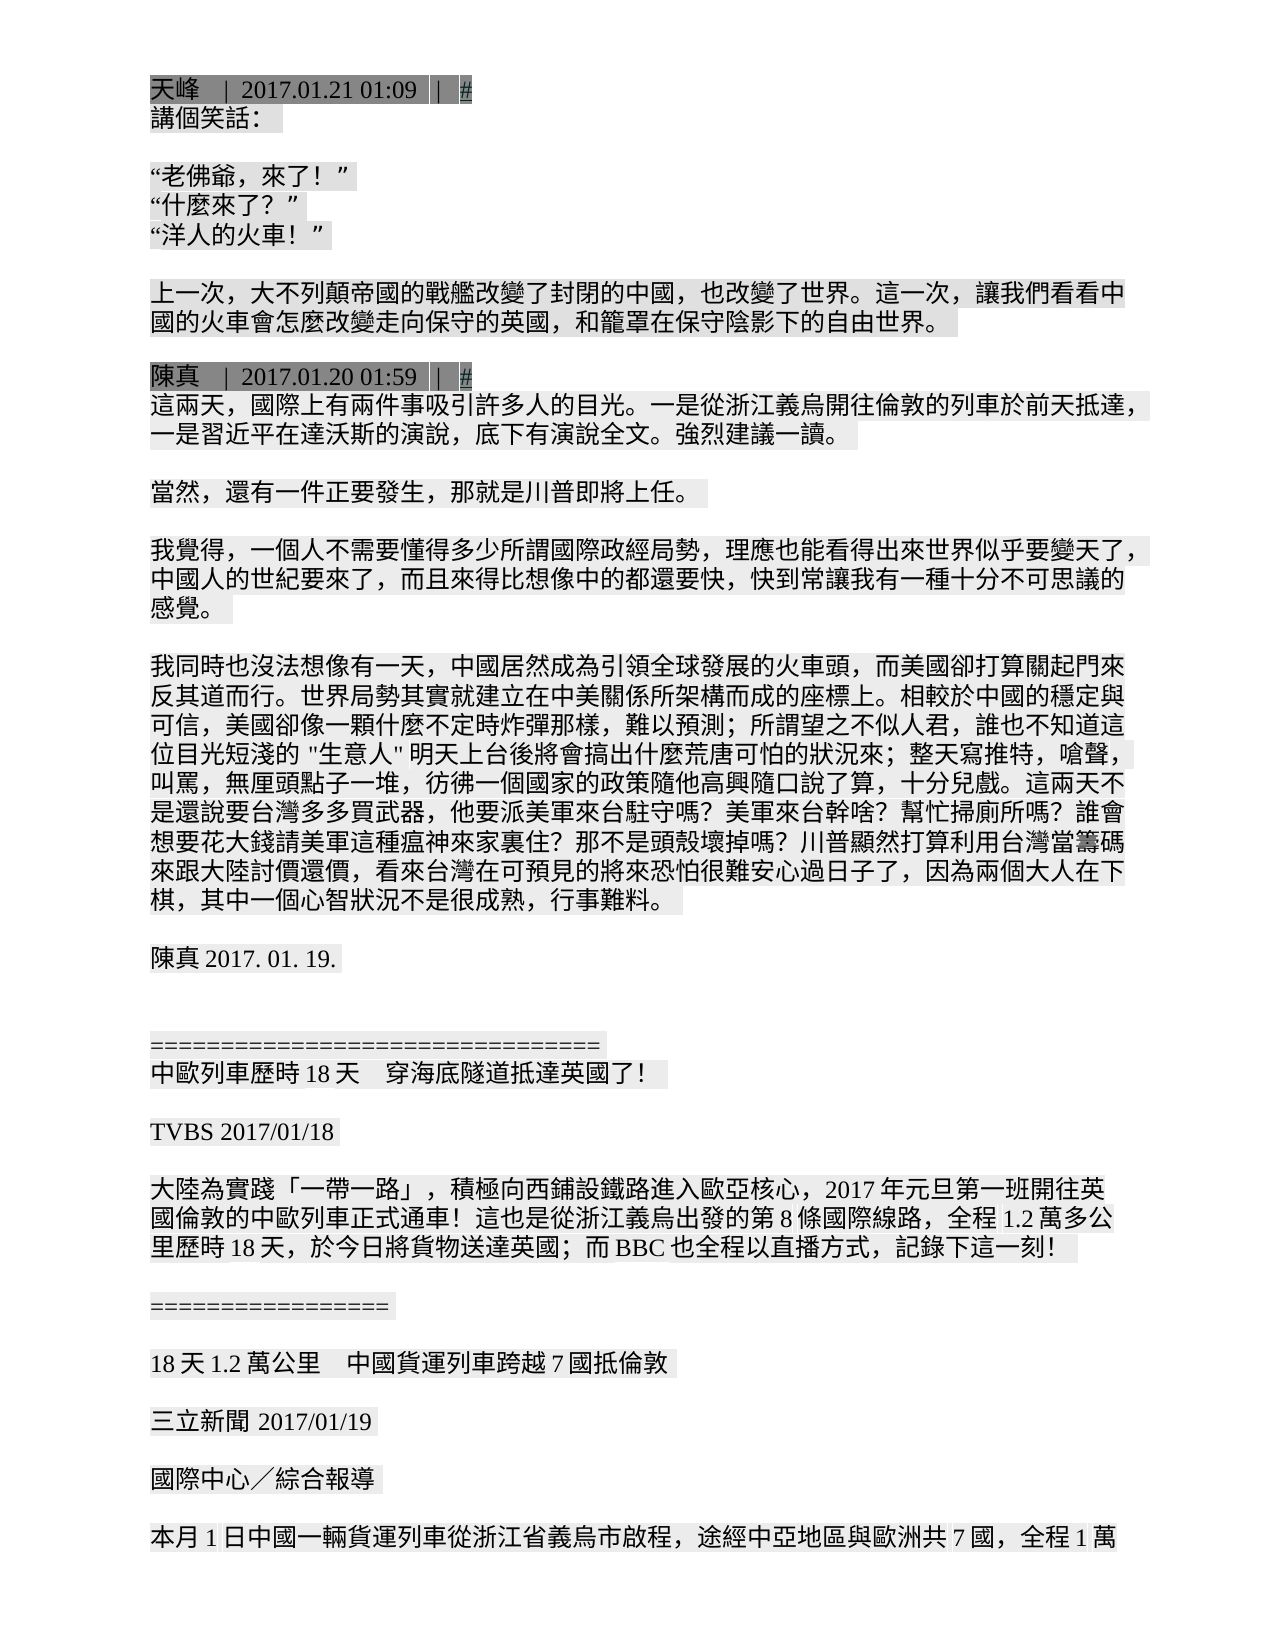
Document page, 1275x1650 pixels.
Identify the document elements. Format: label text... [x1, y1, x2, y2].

text 講個笑話： “老佛爺，來了！” “什麼來了？” “洋人的火車！” 上一次，大不列顛帝國的戰艦改變了封閉的中國，也改變了世界。這一次，讓我們看看中國的火車會怎麼改變走向保守的英國，和籠罩在保守陰影下的自由世界。 [150, 104, 1125, 337]
text 這兩天，國際上有兩件事吸引許多人的目光。一是從浙江義烏開往倫敦的列車於前天抵達，一是習近平在達沃斯的演說，底下有演說全文。強烈建議一讀。 當然，還有一件正要發生，那就是川普即將上任。 我覺得，一個人不需要懂得多少所謂國際政經局勢，理應也能看得出來世界似乎要變天了，中國人的世紀要來了，而且來得比想像中的都還要快，快到常讓我有一種十分不可思議的感覺。 我同時也沒法想像有一天，中國居然成為引領全球發展的火車頭，而美國卻打算關起門來反其道而行。世界局勢其實就建立在中美關係所架構而成的座標上。相較於中國的穩定與可信，美國卻像一顆什麼不定時炸彈那樣，難以預測；所謂望之不似人君，誰也不知道這位目光短淺的 "生意人" 明天上台後將會搞出什麼荒唐可怕的狀況來；整天寫推特，嗆聲，叫罵，無厘頭點子一堆，彷彿一個國家的政策隨他高興隨口說了算，十分兒戲。這兩天不是還說要台灣多多買武器，他要派美軍來台駐守嗎？美軍來台幹啥？幫忙掃廁所嗎？誰會想要花大錢請美軍這種瘟神來家裏住？那不是頭殼壞掉嗎？川普顯然打算利用台灣當籌碼來跟大陸討價還價，看來台灣在可預見的將來恐怕很難安心過日子了，因為兩個大人在下棋，其中一個心智狀況不是很成熟，行事難料。 陳真2017. 01. 19. ================================ 中歐列車歷時18天 穿海底隧道抵達英國了！ TVBS 2017/01/18 大陸為實踐「一帶一路」，積極向西鋪設鐵路進入歐亞核心，2017年元旦第一班開往英國倫敦的中歐列車正式通車！這也是從浙江義烏出發的第8條國際線路，全程1.2萬多公里歷時18天，於今日將貨物送達英國；而BBC也全程以直播方式，記錄下這一刻！ ================= 18天1.2萬公里 中國貨運列車跨越7國抵倫敦 三立新聞 2017/01/19 國際中心／綜合報導 本月1日中國一輛貨運列車從浙江省義烏市啟程，途經中亞地區與歐洲共7國，全程1萬2000公里，耗時18天，於昨（18）日在眾人夾道歡迎下抵達英國首都倫敦。 這是中國第一輛從義烏開往倫敦的直達列車，共有34個車廂，搭載88箱貨物，包含衣飾、家具等商品，從新疆阿拉山出境，途經哈薩克、俄羅斯、白俄羅斯、波蘭、德國、比利時、法國，再經英吉利海峽隧道，抵達倫敦東區的巴金（Barking），全程1萬2451公里，不少民眾與媒體守在終點站見證列車寫下「新絲綢之路」的新頁。 這條跨洲際的鐵路線，是中國領導人習近平推動「一帶一路」計畫的一部分，可提振中國與歐洲貿易，降低貨運時間成本，使用這條「新絲路」可比空運節省一半運費，比海運速度快一倍。 這條前往倫敦的鐵路線，是從義烏出發的第8條國際路線，如今從中國各地出發的中歐列車已經開出40多條線路，連通14個歐洲國家。 ========================== 奔馳18天 義烏跨亞歐列車開抵倫敦 中時電子報 2017年01月19日 大陸義烏至倫敦貨運鐵路線 通車 此一路線的英方代理物流公司指出，這條橫跨歐亞大陸的貨運列車完成首次營運，凸顯了中英貿易夥伴關係對脫歐之後的英國更加重要。對英國首相梅伊來說，與脫離歐盟之際，吸引中國投資的重要性大增。 當天下午1時，中國鐵路總公司下屬的中鐵集裝箱公司、德國鐵路公司、InterRail公司和義烏市天盟實業投資有限公司在車站共同為班列的抵達舉行了接車儀式。 中國駐英國大使館公使祝勤表示，中歐班列抵達倫敦具有象徵性的意義，代表著中英兩國在「一帶一路」戰略上務實合作的最新成果。他還指出，2017年是中英兩國建立大使級外交關係45周年，這趟班列不遠萬里而來，不僅帶來了物美價廉的貨品，也象徵了中英兩國之間的密切關係。 近年來，中英經貿合作保持穩定發展態勢，雙邊貿易額增長迅速，特別是義烏與英國貿易往來不斷增加，目前英國已是義烏在歐洲最大的出口目的國。 ======================= 習近平2017達沃斯演講全文 新華網 2017-01-18 10:59 演講全文如下： 共擔時代責任 共促全球發展 Davos, 17 January 2017 尊敬的洛伊特哈德主席和豪森先生， 尊敬的各國元首、政府首腦、副元首和夫人， 尊敬的國際組織負責人， 尊敬的施瓦布主席和夫人， 女士們，先生們，朋友們： 很高興來到美麗的達沃斯。達沃斯雖然只是阿爾卑斯山上的一個小鎮，卻是一個觀察世界經濟的重要窗口。大家從四面八方會聚這裏，各種思想碰撞出智慧的火花，以較少的投入獲得了很高的產出。我看這個現象可以稱作“施瓦布經濟學”(Schwab economics)。 “這是最好的時代，也是最壞的時代”，英國文學家狄更斯曾這樣描述工業革命發生後的世界。今天，我們也生活在一個矛盾的世界之中。一方面，物質財富不斷積累，科技進步日新月異，人類文明發展到歷史最高水準。另一方面，地區衝突頻繁發生，恐怖主義、難民潮等全球性挑戰此起彼伏，貧困、失業、收入差距拉大，世界面臨的不確定性上升。 對此，許多人感到困惑，世界到底怎麽了？ 要解決這個困惑，首先要找准問題的根源。有一種觀點把世界亂象歸咎於經濟全球化。經濟全球化曾經被人們視為阿裏巴巴的山洞，現在又被不少人看作潘多拉的盒子。國際社會圍繞經濟全球化問題展開了廣泛討論。 今天，我想從經濟全球化問題切入，談談我對世界經濟的看法。 我想說的是，困擾世界的很多問題，並不是經濟全球化造成的。比如，過去幾年來，源自中東、北非的難民潮牽動全球，數以百萬計的民衆顛沛流離，甚至不少年幼的孩子在路途中葬身大海，讓我們痛心疾首。導致這一問題的原因，是戰亂、衝突、地區動蕩。解決這一問題的出路，是謀求和平、推動和解、恢復穩定。 再比如，國際金融危機也不是經濟全球化發展的必然産物，而是金融資本過度逐利、金融監管嚴重缺失的結果。把困擾世界的問題簡單歸咎於經濟全球化，既不符合事實，也無助於問題解決。 歷史地看，經濟全球化是社會生產力發展的客觀要求和科技進步的必然結果，不是哪些人、哪些國家人爲造出來的。經濟全球化為世界經濟增長提供了強勁動力，促進了商品和資本流動、科技和文明進步、各國人民交往。 當然，我們也要承認，經濟全球化是一把“雙刃劍”。當世界經濟處於下行期的時候，全球經濟“蛋糕”不容易做大，甚至變小了，增長和分配、資本和勞動、效率和公平的矛盾就會更加突出，發達國家和發展中國家都會感受到壓力和衝擊。反全球化的呼聲，反映了經濟全球化進程的不足，值得我們重視和深思。 “甘瓜抱苦蒂，美棗生荊棘。”從哲學上說，世界上沒有十全十美的事物，因為事物存在優點就把它看得完美無缺是不全面的，因爲事物存在缺點就把它看得一無是處也是不全面的。經濟全球化確實帶來了新問題，但我們不能就此把經濟全球化一棍子打死，而是要適應和引導好經濟全球化，消解經濟全球化的負面影響，讓它更好惠及每個國家、每個民族。 當年，中國對經濟全球化也有過疑慮，對加入世界貿易組織也有過忐忑。但是，我們認爲，融入世界經濟是歷史大方向，中國經濟要發展，就要敢於到世界市場的汪洋大海中去游泳，如果永遠不敢到大海中去經風雨、見世面，總有一天會在大海中溺水而亡。所以，中國勇敢邁向了世界市場。在這個過程中，我們嗆過水，遇到過漩渦，遇到過風浪，但我們在游泳中學會了游泳。這是正確的戰略抉擇。 世界經濟的大海，你要還是不要，都在那兒，是迴避不了的。想人為切斷各國經濟的資金流、技術流、産品流、產業流、人員流，讓世界經濟的大海退回到一個一個孤立的小湖泊、小河流，是不可能的，也是不符合歷史潮流的。 人類歷史告訴我們，有問題不可怕，可怕的是不敢直面問題，找不到解決問題的思路。面對經濟全球化帶來的機遇和挑戰，正確的選擇是，充分利用一切機遇，合作應對一切挑戰，引導好經濟全球化走向。 去年年底，我在亞太經合組織領導人非正式會議上提出，要讓經濟全球化進程更有活力、更加包容、更可持續。我們要主動作為、適度管理，讓經濟全球化的正面效應更多釋放出來，實現經濟全球化進程再平衡；我們要順應大勢、結合國情，正確選擇融入經濟全球化的路徑和節奏；我們要講求效率、注重公平，讓不同國家、不同階層、不同人群共用經濟全球化的好處。這是我們這個時代的領導者應有的擔當，更是各國人民對我們的期待。 女士們、先生們、朋友們！ 當前，最迫切的任務是引領世界經濟走出困境。世界經濟長期低迷，貧富差距、南北差距問題更加突出。究其根源，是經濟領域三大突出矛盾沒有得到有效解決。 一是全球增長動能不足，難以支撐世界經濟持續穩定增長。世界經濟增速處於7年來最低水平，全球貿易增速繼續低於經濟增速。短期性政策刺激效果不佳，深層次結構性改革尚在推進。世界經濟正處在動能轉換的換擋期，傳統增長引擎對經濟的拉動作用減弱，人工智慧、3D列印等新技術雖然不斷湧現，但新的經濟增長點尚未形成。世界經濟仍然未能開闢出一條新路。 二是全球經濟治理滯後，難以適應世界經濟新變化。前不久，拉加德女士告訴我，新興市場國家和發展中國家對全球經濟增長的貢獻率已經達到80%。過去數十年，國際經濟力量對比深刻演變，而全球治理體系未能反映新格局，代表性和包容性很不夠。全球產業佈局在不斷調整，新的產業鏈、價值鏈、供應鏈日益形成，而貿易和投資規則未能跟上新形勢，機制封閉化、規則碎片化十分突出。全球金融市場需要增強抗風險能力，而全球金融治理機制未能適應新需求，難以有效化解國際金融市場頻繁動蕩、資產泡沫積聚等問題。 三是全球發展失衡，難以滿足人們對美好生活的期待。施瓦布先生在《第四次工業革命》一書中寫道，第四次工業革命將產生極其廣泛而深遠的影響，包括會加劇不平等，特別是有可能擴大資本回報和勞動力回報的差距。全球最富有的1%人口擁有的財富量超過其餘99%人口財富的總和，收入分配不平等、發展空間不平衡令人擔憂。全球仍然有7億多人口生活在極端貧困之中。對很多家庭而言，擁有溫暖住房、充足食物、穩定工作還是一種奢望。這是當今世界面臨的最大挑戰，也是一些國家社會動蕩的重要原因。 這些問題反映出，當今世界經濟增長、治理、發展模式存在必須解決的問題。國際紅十字會創始人杜楠說過：“真正的敵人不是我們的鄰國，而是饑餓、貧窮、無知、迷信和偏見。”我們既要有分析問題的智慧，更要有採取行動的勇氣。 第一，堅持創新驅動，打造富有活力的增長模式。世界經濟面臨的根本問題是增長動力不足。創新是引領發展的第一動力。與以往歷次工業革命相比，第四次工業革命是以指數級而非線性速度展開。我們必須在創新中尋找出路。只有敢於創新、勇於變革，才能突破世界經濟增長和發展的瓶頸。 二十國集團領導人在杭州峰會上達成重要共識，要以創新爲重要抓手，挖掘各國和世界經濟增長新動力。我們要創新發展理念，超越財政刺激多一點還是貨幣寬鬆多一點的爭論，樹立標本兼治、綜合施策的思路。我們要創新政策手段，推進結構性改革，為增長創造空間、增加後勁。我們要創新增長方式，把握好新一輪產業革命、數位經濟等帶來的機遇，既應對好氣候變化、人口老齡化等帶來的挑戰，也化解掉資訊化、自動化等給就業帶來的衝擊，在培育新産業新業態新模式過程中注意創造新的就業機會，讓各國人民重拾信心和希望。 第二，堅持協同聯動，打造開放共贏的合作模式。人類已經成爲你中有我、我中有你的命運共同體，利益高度融合，彼此相互依存。每個國家都有發展權利，同時都應該在更加廣闊的層面考慮自身利益，不能以損害其他國家利益爲代價。 我們要堅定不移發展開放型世界經濟，在開放中分享機會和利益、實現互利共贏。不能一遇到風浪就退回到港灣中去，那是永遠不能到達彼岸的。我們要下大氣力發展全球互聯互通，讓世界各國實現聯動增長，走向共同繁榮。我們要堅定不移發展全球自由貿易和投資，在開放中推動貿易和投資自由化便利化，旗幟鮮明反對保護主義。搞保護主義如同把自己關進黑屋子，看似躲過了風吹雨打，但也隔絕了陽光和空氣。打貿易戰的結果只能是兩敗俱傷。 第三，堅持與時俱進，打造公正合理的治理模式。小智治事，大智治制。全球經濟治理體系變革緊迫性越來越突出，國際社會呼聲越來越高。全球治理體系只有適應國際經濟格局新要求，才能為全球經濟提供有力保障。 國家不分大小、強弱、貧富，都是國際社會平等成員，理應平等參與決策、享受權利、履行義務。要賦予新興市場國家和發展中國家更多代表性和發言權。2010年國際貨幣基金組織份額改革方案已經生效，這一勢頭應該保持下去。要堅持多邊主義，維護多邊體制權威性和有效性。要踐行承諾、遵守規則，不能按照自己的意願取捨或選擇。《巴黎協定》符合全球發展大方向，成果來之不易，應該共同堅守，不能輕言放棄。這是我們對子孫後代必須擔負的責任！ 第四，堅持公平包容，打造平衡普惠的發展模式。“大道之行也，天下為公。”發展的目的是造福人民。要讓發展更加平衡，讓發展機會更加均等、發展成果人人共用，就要完善發展理念和模式，提升發展公平性、有效性、協同性。 我們要倡導勤勞儉樸、努力奮進的社會風氣，讓所有人的勞動成果得到尊重。要著力解決貧困、失業、收入差距拉大等問題，照顧好弱勢人群的關切，促進社會公平正義。要保護好生態環境，推動經濟、社會、環境協調發展，實現人與自然、人與社會和諧。要落實聯合國2030年可持續發展議程，實現全球範圍平衡發展。 “積力之所舉，則無不勝也；眾智之所為，則無不成也。”只要我們牢固樹立人類命運共同體意識，攜手努力、共同擔當，同舟共濟、共渡難關，就一定能夠讓世界更美好、讓人民更幸福。 女士們、先生們、朋友們！ 經過38年改革開放，中國已經成為世界第二大經濟體。道路決定命運。中國的發展，關鍵在於中國人民在中國共產黨領導下，走出了一條適合中國國情的發展道路。 這是一條從本國國情出發確立的道路。中國立足自身國情和實踐，從中華文明中汲取智慧，博采東西方各家之長，堅守但不僵化，借鑒但不照搬，在不斷探索中形成了自己的發展道路。條條大路通羅馬。誰都不應該把自己的發展道路定為一尊，更不應該把自己的發展道路強加於人。 這是一條把人民利益放在首位的道路。中國秉持以人民為中心的發展思想，把改善人民生活、增進人民福祉作為出發點和落腳點，在人民中尋找發展動力、依靠人民推動發展、使發展造福人民。中國堅持共同富裕的目標，大力推進減貧事業，讓7億多人口擺脫貧困，正在向著全面建成小康社會目標快步前進。 這是一條改革創新的道路。中國堅持通過改革破解前進中遇到的困難和挑戰，敢於啃硬骨頭、涉險灘，勇於破除妨礙發展的體制機制障礙，不斷解放和發展社會生產力，不斷解放和增強社會活力。近4年來，我們在之前30多年不斷改革的基礎上，又推出了1200多項改革舉措，爲中國發展注入了強大動力。 這是一條在開放中謀求共同發展的道路。中國堅持對外開放基本國策，奉行互利共贏的開放戰略，不斷提升發展的內外聯動性，在實現自身發展的同時更多惠及其他國家和人民。 中國發展取得了巨大成就，中國人民生活得到了極大改善，這對中國好，對世界也好。中國的發展成就，是中國人民幾十年含辛茹苦、流血流汗幹出來的。千百年來，中華民族素以吃苦耐勞聞名於世。中國人民深知，世界上沒有免費的午餐，中國是一個有著13億多人口的大國，想發展就要靠自己苦幹實幹，不能寄託於別人的恩賜，世界上也沒有誰有這樣的能力。 觀察中國發展，要看中國人民得到了什麽收穫，更要看中國人民付出了什麽辛勞；要看中國取得了什麽成就，更要看中國為世界作出了什麽貢獻。這才是全面的看法。 1950年至2016年，中國在自身長期發展水平和人民生活水平不高的情況下，累計對外提供援款4000多億元人民幣，實施各類援外專案5000多個，其中成套專案近3000個，舉辦11000多期培訓班，爲發展中國家在華培訓各類人員26萬多名。改革開放以來，中國累計吸引外資超過1.7萬億美元，累計對外直接投資超過1.2萬億美元，爲世界經濟發展作出了巨大貢獻。國際金融危機爆發以來，中國經濟增長對世界經濟增長的貢獻率年均在30%以上。這些數位，在世界上都是名列前茅的。 從這些數位可以看出，中國的發展是世界的機遇，中國是經濟全球化的受益者，更是貢獻者。中國經濟快速增長，為全球經濟穩定和增長提供了持續強大的推動。中國同一大批國家的聯動發展，使全球經濟發展更加平衡。中國減貧事業的巨大成就，使全球經濟增長更加包容。中國改革開放持續推進，爲開放型世界經濟發展提供了重要動力。 中國人民深知實現國家繁榮富強的艱辛，對各國人民取得的發展成就都點贊，都為他們祝福，都希望他們的日子越過越好，不會犯“紅眼病”，不會抱怨他人從中國發展中得到了巨大機遇和豐厚回報。中國人民張開雙臂歡迎各國人民搭乘中國發展的“快車”、“便車”。 女士們、先生們、朋友們！ 很多人都在關注中國經濟發展趨勢。中國經濟發展進入了新常態，經濟增速、經濟發展方式、經濟結構、經濟發展動力都正在發生重大變化。但中國經濟長期向好的基本面沒有改變。 2016年，在世界經濟疲弱的背景下，中國經濟預計增長6.7%，依然處於世界前列。現在，中國經濟的體量已不能同過去同日而語，集聚的動能是過去兩位數的增長都達不到的。中國居民消費和服務業成爲經濟增長的主要動力，2016年前三季度第三產業增加值占國內生產總值的比重爲52.8%，國內消費對經濟增長的貢獻率達71%。居民收入和就業實現穩定增長，單位國內生産總值能耗持續下降，綠色發展初見成效。 當前，中國經濟面臨一定的下行壓力和不少困難，如產能過剩和需求結構升級矛盾突出，經濟增長內生動力不足，金融風險有所積聚，部分地區困難增多。我們認為，這些都是前進中必然出現的階段性現象，對這些問題和矛盾，我們正在著力加以解決，並不斷取得積極成效。我們堅定向前發展的決心不會動搖。中國仍然是世界上最大的發展中國家，中國有13億多人口，人民生活水平還不高，但這也意味著巨大的發展潛力和空間。我們將在創新、協調、綠色、開放、共用的發展理念指引下，不斷適應、把握、引領中國經濟發展新常態，統籌抓好穩增長、促改革、調結構、惠民生、防風險工作，推動中國經濟保持中高速增長、邁向中高端水平。 ——中國將著力提升經濟增長質量和效益，圍繞供給側結構性改革這條主線，轉變經濟發展方式，優化經濟結構，積極推進去產能、去庫存、去槓桿、降成本、補短板，培育增長新動能，發展先進製造業，實現實體經濟升級，深入實施“互聯網+”行動計劃，擴大有效需求，更好滿足人們個性化、多樣化的需求，更好保護生態環境。 ——中國將不斷激發增長動力和市場活力，加大重要領域和關鍵環節改革力度，讓市場在資源配置中起決定性作用，牽住創新這個“牛鼻子”，推進創新驅動發展戰略，推動戰略性新興產業發展，注重用新技術新業態改造提升傳統產業，促進新動能發展壯大、傳統動能煥發生機。 ——中國將積極營造寬鬆有序的投資環境，放寬外商投資准入，建設高標準自由貿易試驗區，加強產權保護，促進公平競爭，讓中國市場更加透明、更加規範。預計未來5年，中國將進口8萬億美元的商品、吸收6000億美元的外來投資，對外投資總額將達到7500億美元，出境旅遊將達到7億人次。這將為世界各國提供更廣闊市場、更充足資本、更豐富產品、更寶貴合作契機。對各國工商界而言，中國發展仍然是大家的機遇。中國的大門對世界始終是打開的，不會關上。開著門，世界能夠進入中國，中國也才能走向世界。我們希望，各國的大門也對中國投資者公平敞開。 ——中國將大力建設共同發展的對外開放格局，推進亞太自由貿易區建設和區域全面經濟夥伴關係協定談判，構建面向全球的自由貿易區網路。中國一貫主張建設開放透明、互利共贏的區域自由貿易安排，而不是搞排他性、碎片化的小圈子。中國無意通過人民幣貶值提升貿易競爭力，更不會主動打貨幣戰。 3年多前，我提出了“一帶一路”倡議。3年多來，已經有100多個國家和國際組織積極回應支援，40多個國家和國際組織同中國簽署合作協定，“一帶一路”的“朋友圈”正在不斷擴大。中國企業對沿線國家投資達到500多億美元，一系列重大專案落地開花，帶動了各國經濟發展，創造了大量就業機會。可以說，“一帶一路”倡議來自中國，但成效惠及世界。 今年5月，中國將在北京主辦“一帶一路”國際合作高峰論壇，共商合作大計，共建合作平臺，共用合作成果，為解決當前世界和區域經濟面臨的問題尋找方案，爲實現聯動式發展注入新能量，讓“一帶一路”建設更好造福各國人民。 女士們、先生們、朋友們！ 世界歷史發展告訴我們，人類文明進步歷程從來沒有平坦的大道可走，人類就是在同困難的鬥爭中前進的。再大的困難，都不可能阻擋人類前行的步伐。遇到了困難，不要埋怨自己，不要指責他人，不要放棄信心，不要逃避責任，而是要一起來戰勝困難。歷史是勇敢者創造的。讓我們拿出信心、採取行動，攜手向著未來前進！ 謝謝大家。 [150, 391, 1125, 1552]
text 陳真 | 2017.01.20 01:59 | # [150, 362, 1125, 391]
text 天峰 | 2017.01.21 01:09 | # [150, 75, 1125, 104]
